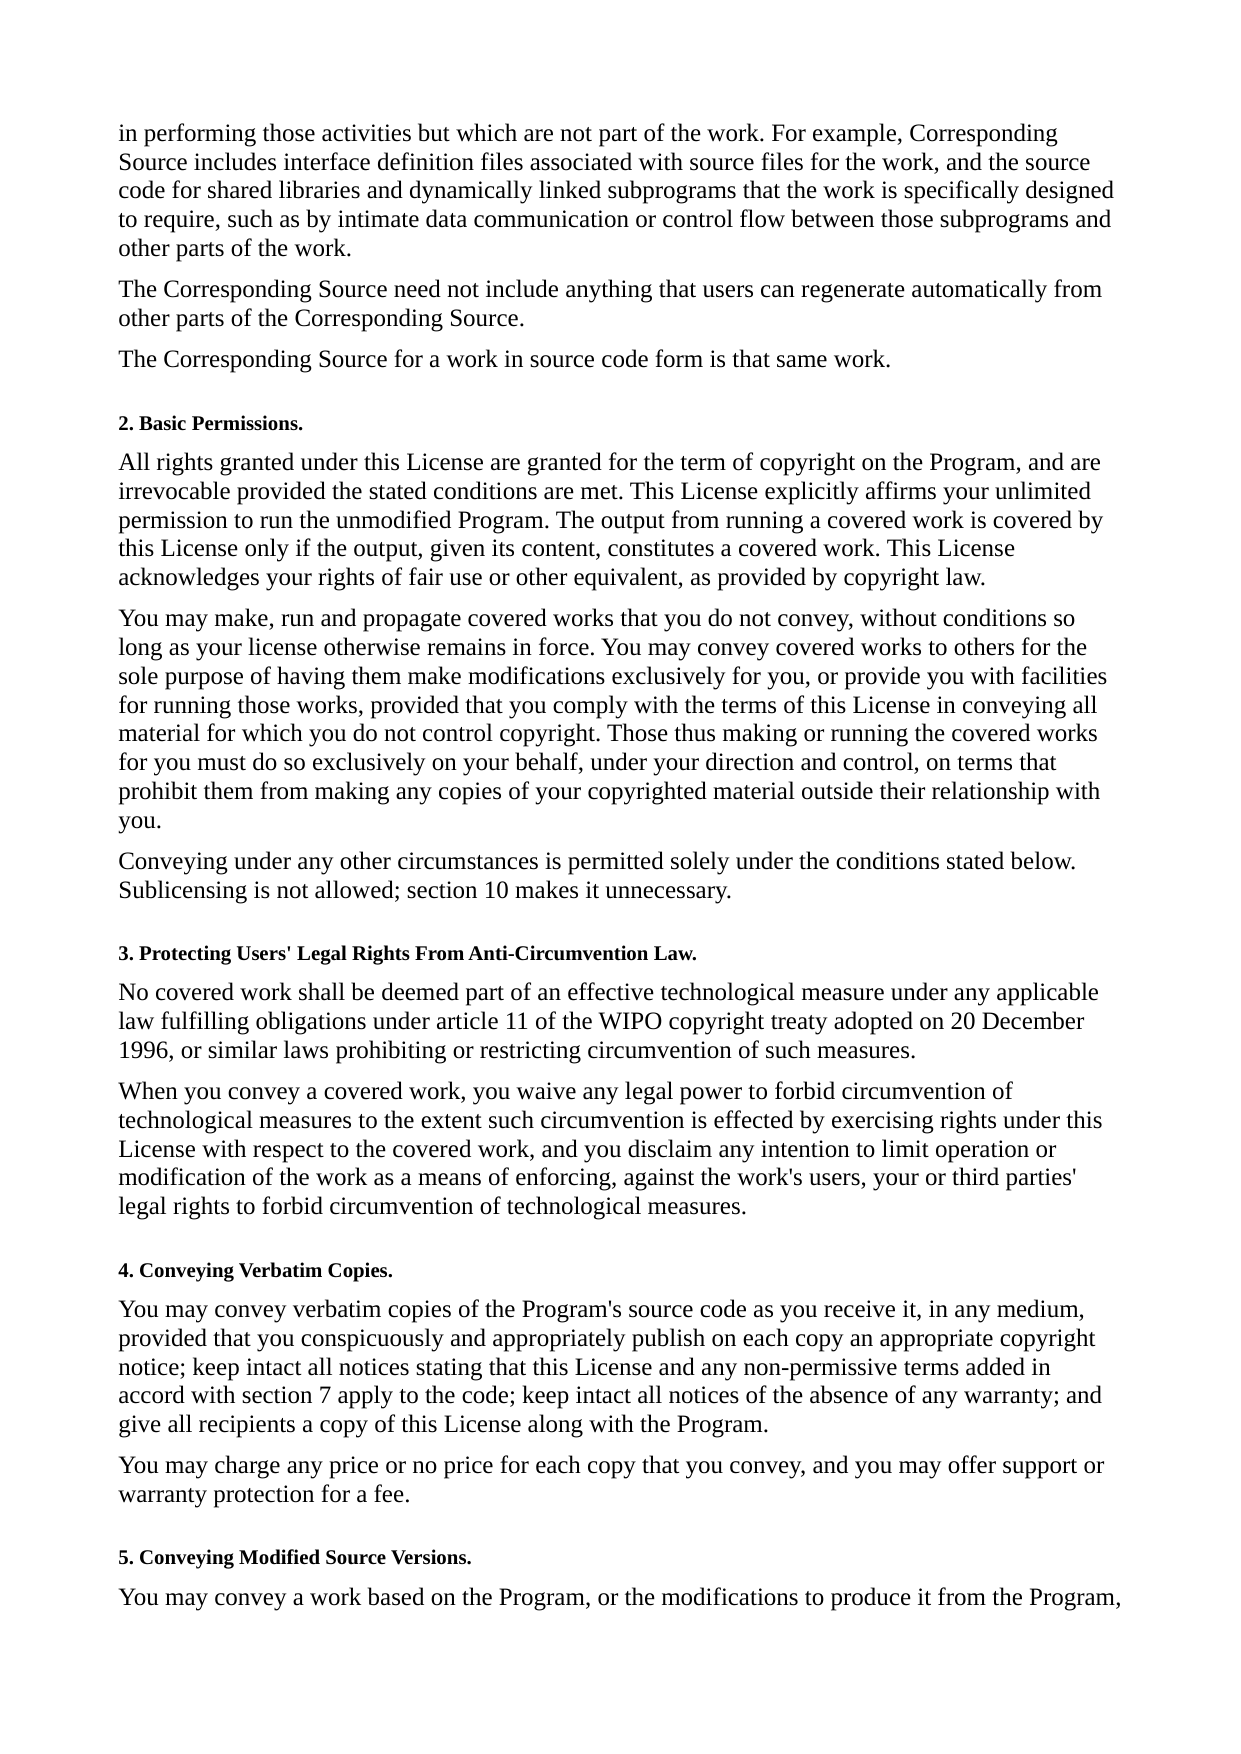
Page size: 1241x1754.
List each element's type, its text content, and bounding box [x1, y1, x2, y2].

text No covered work shall be deemed part of an effective technological measure under any applicable law fulfilling obligations under article 11 of the WIPO copyright treaty adopted on 20 December 1996, or similar laws prohibiting or restricting circumvention of such measures. [118, 977, 1122, 1064]
subtitle 2. Basic Permissions. [118, 411, 1122, 435]
text The Corresponding Source need not include anything that users can regenerate automatically from other parts of the Corresponding Source. [118, 274, 1122, 332]
text You may charge any price or no price for each copy that you convey, and you may offer support or warranty protection for a fee. [118, 1450, 1122, 1508]
text You may make, run and propagate covered works that you do not convey, without conditions so long as your license otherwise remains in force. You may convey covered works to others for the sole purpose of having them make modifications exclusively for you, or provide you with facilities for running those works, provided that you comply with the terms of this License in conveying all material for which you do not control copyright. Those thus making or running the covered works for you must do so exclusively on your behalf, under your direction and control, on terms that prohibit them from making any copies of your copyrighted material outside their relationship with you. [118, 603, 1122, 833]
subtitle 3. Protecting Users' Legal Rights From Anti-Circumvention Law. [118, 941, 1122, 965]
text All rights granted under this License are granted for the term of copyright on the Program, and are irrevocable provided the stated conditions are met. This License explicitly affirms your unlimited permission to run the unmodified Program. The output from running a covered work is covered by this License only if the output, given its content, constitutes a covered work. This License acknowledges your rights of fair use or other equivalent, as provided by copyright law. [118, 447, 1122, 591]
text When you convey a covered work, you waive any legal power to forbid circumvention of technological measures to the extent such circumvention is effected by exercising rights under this License with respect to the covered work, and you disclaim any intention to limit operation or modification of the work as a means of enforcing, against the work's users, your or third parties' legal rights to forbid circumvention of technological measures. [118, 1076, 1122, 1220]
text You may convey verbatim copies of the Program's source code as you receive it, in any medium, provided that you conspicuously and appropriately publish on each copy an appropriate copyright notice; keep intact all notices stating that this License and any non-permissive terms added in accord with section 7 apply to the code; keep intact all notices of the absence of any warranty; and give all recipients a copy of this License along with the Program. [118, 1294, 1122, 1438]
text Conveying under any other circumstances is permitted solely under the conditions stated below. Sublicensing is not allowed; section 10 makes it unnecessary. [118, 846, 1122, 903]
subtitle 5. Conveying Modified Source Versions. [118, 1545, 1122, 1569]
text in performing those activities but which are not part of the work. For example, Corresponding Source includes interface definition files associated with source files for the work, and the source code for shared libraries and dynamically linked subprograms that the work is specifically designed to require, such as by intimate data communication or control flow between those subprograms and other parts of the work. [118, 118, 1122, 262]
text You may convey a work based on the Program, or the modifications to produce it from the Program, [118, 1582, 1122, 1611]
text The Corresponding Source for a work in source code form is that same work. [118, 344, 1122, 373]
subtitle 4. Conveying Verbatim Copies. [118, 1257, 1122, 1282]
